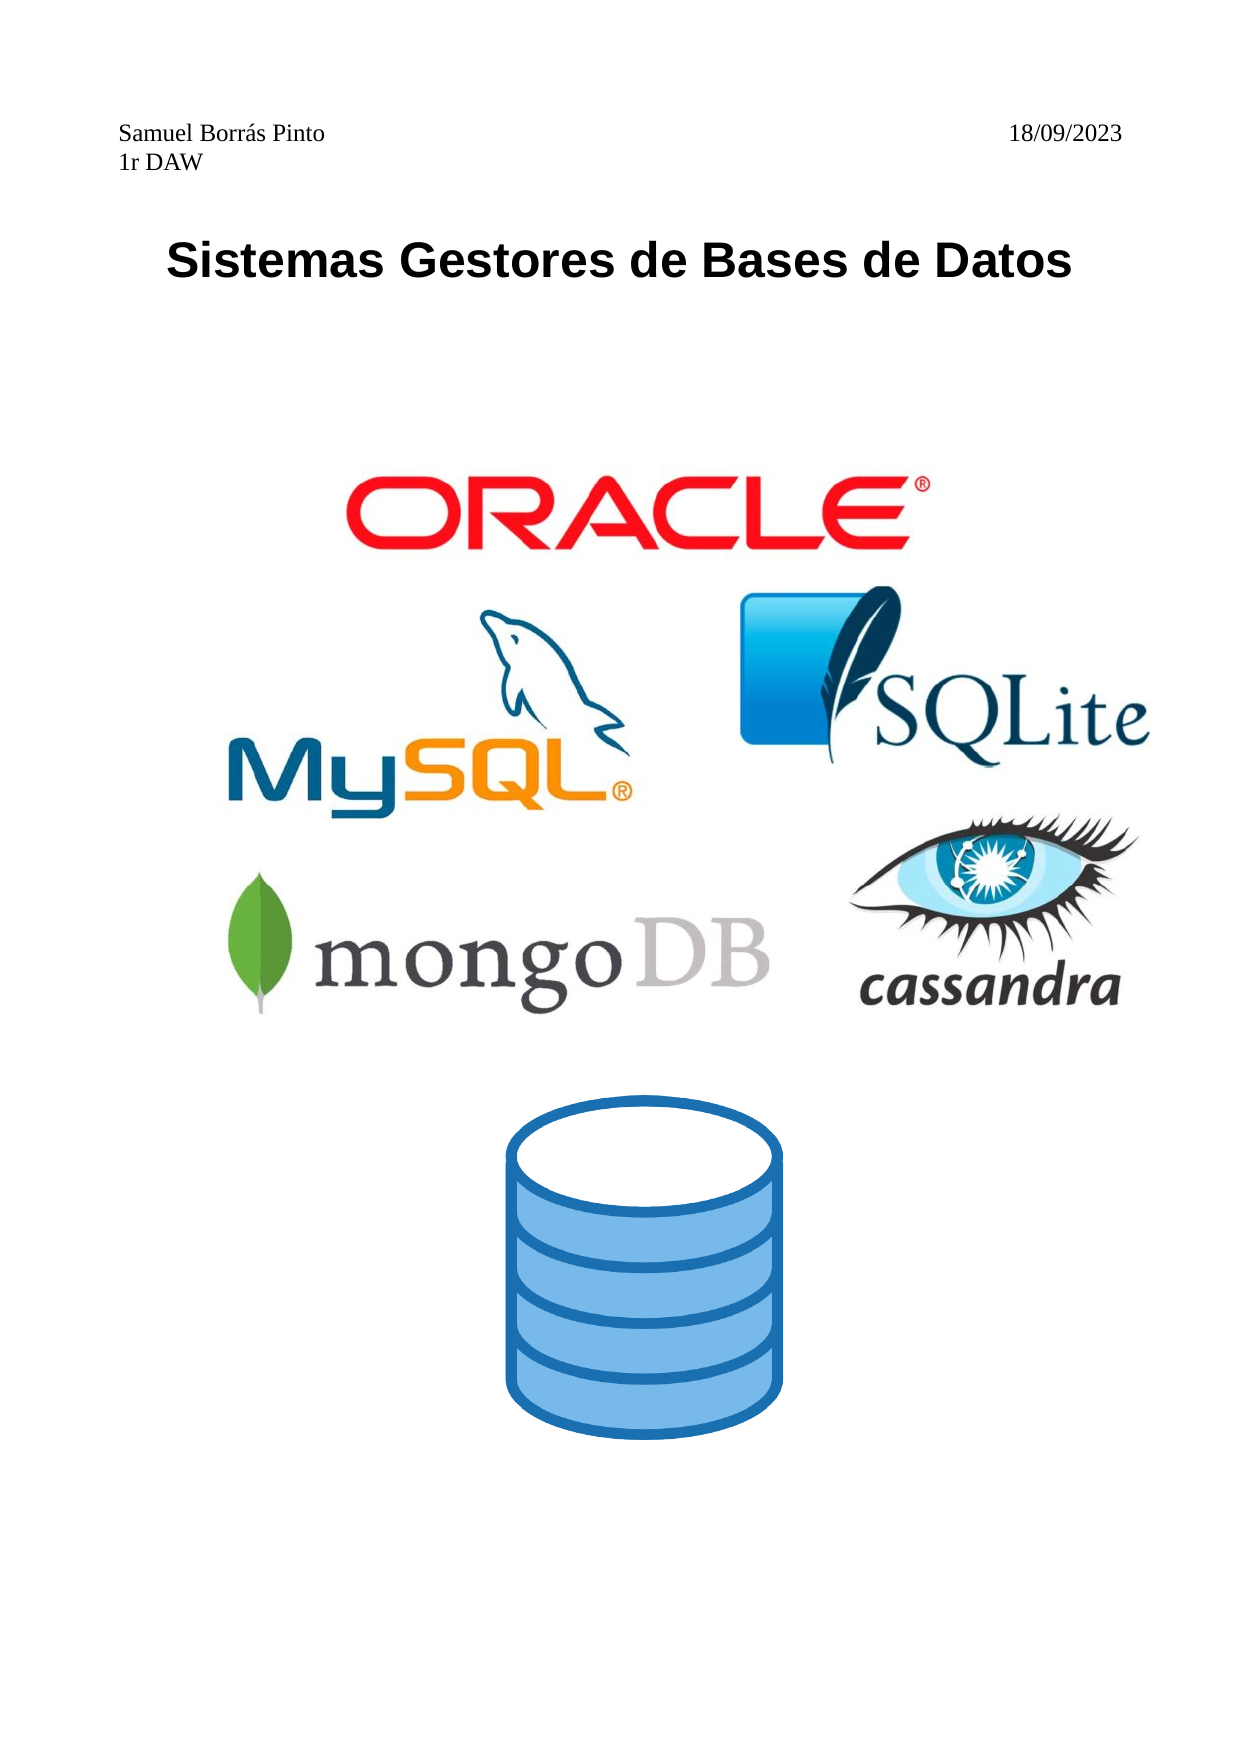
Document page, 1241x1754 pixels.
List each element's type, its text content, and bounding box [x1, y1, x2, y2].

text Sistemas Gestores de Bases de Datos [118, 230, 1122, 288]
picture [250, 439, 1193, 1047]
picture [472, 1095, 816, 1440]
